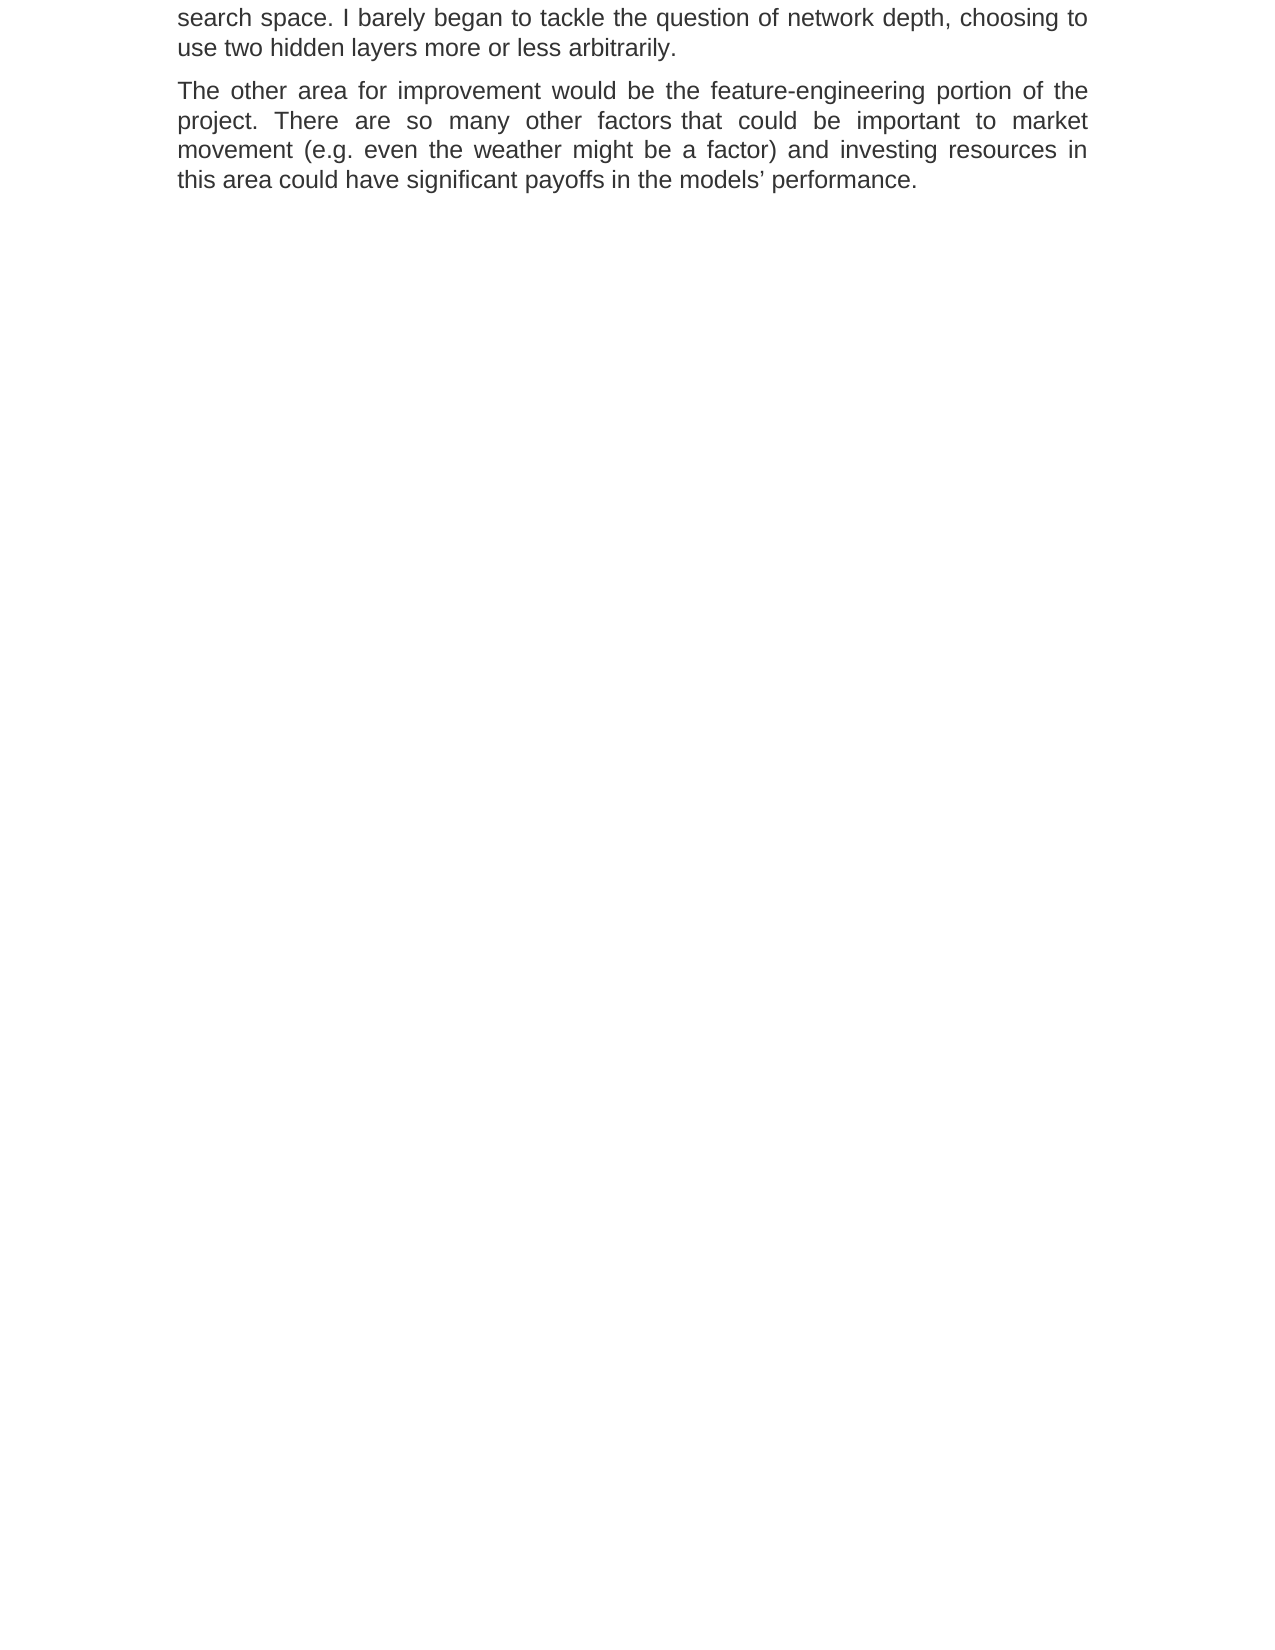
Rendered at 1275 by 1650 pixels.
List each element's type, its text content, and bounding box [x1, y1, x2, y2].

text The other area for improvement would be the feature-engineering portion of the project. There are so many other factors that could be important to market movement (e.g. even the weather might be a factor) and investing resources in this area could have significant payoffs in the models’ performance. [177, 76, 1088, 194]
text search space. I barely began to tackle the question of network depth, choosing to use two hidden layers more or less arbitrarily. [177, 3, 1088, 62]
